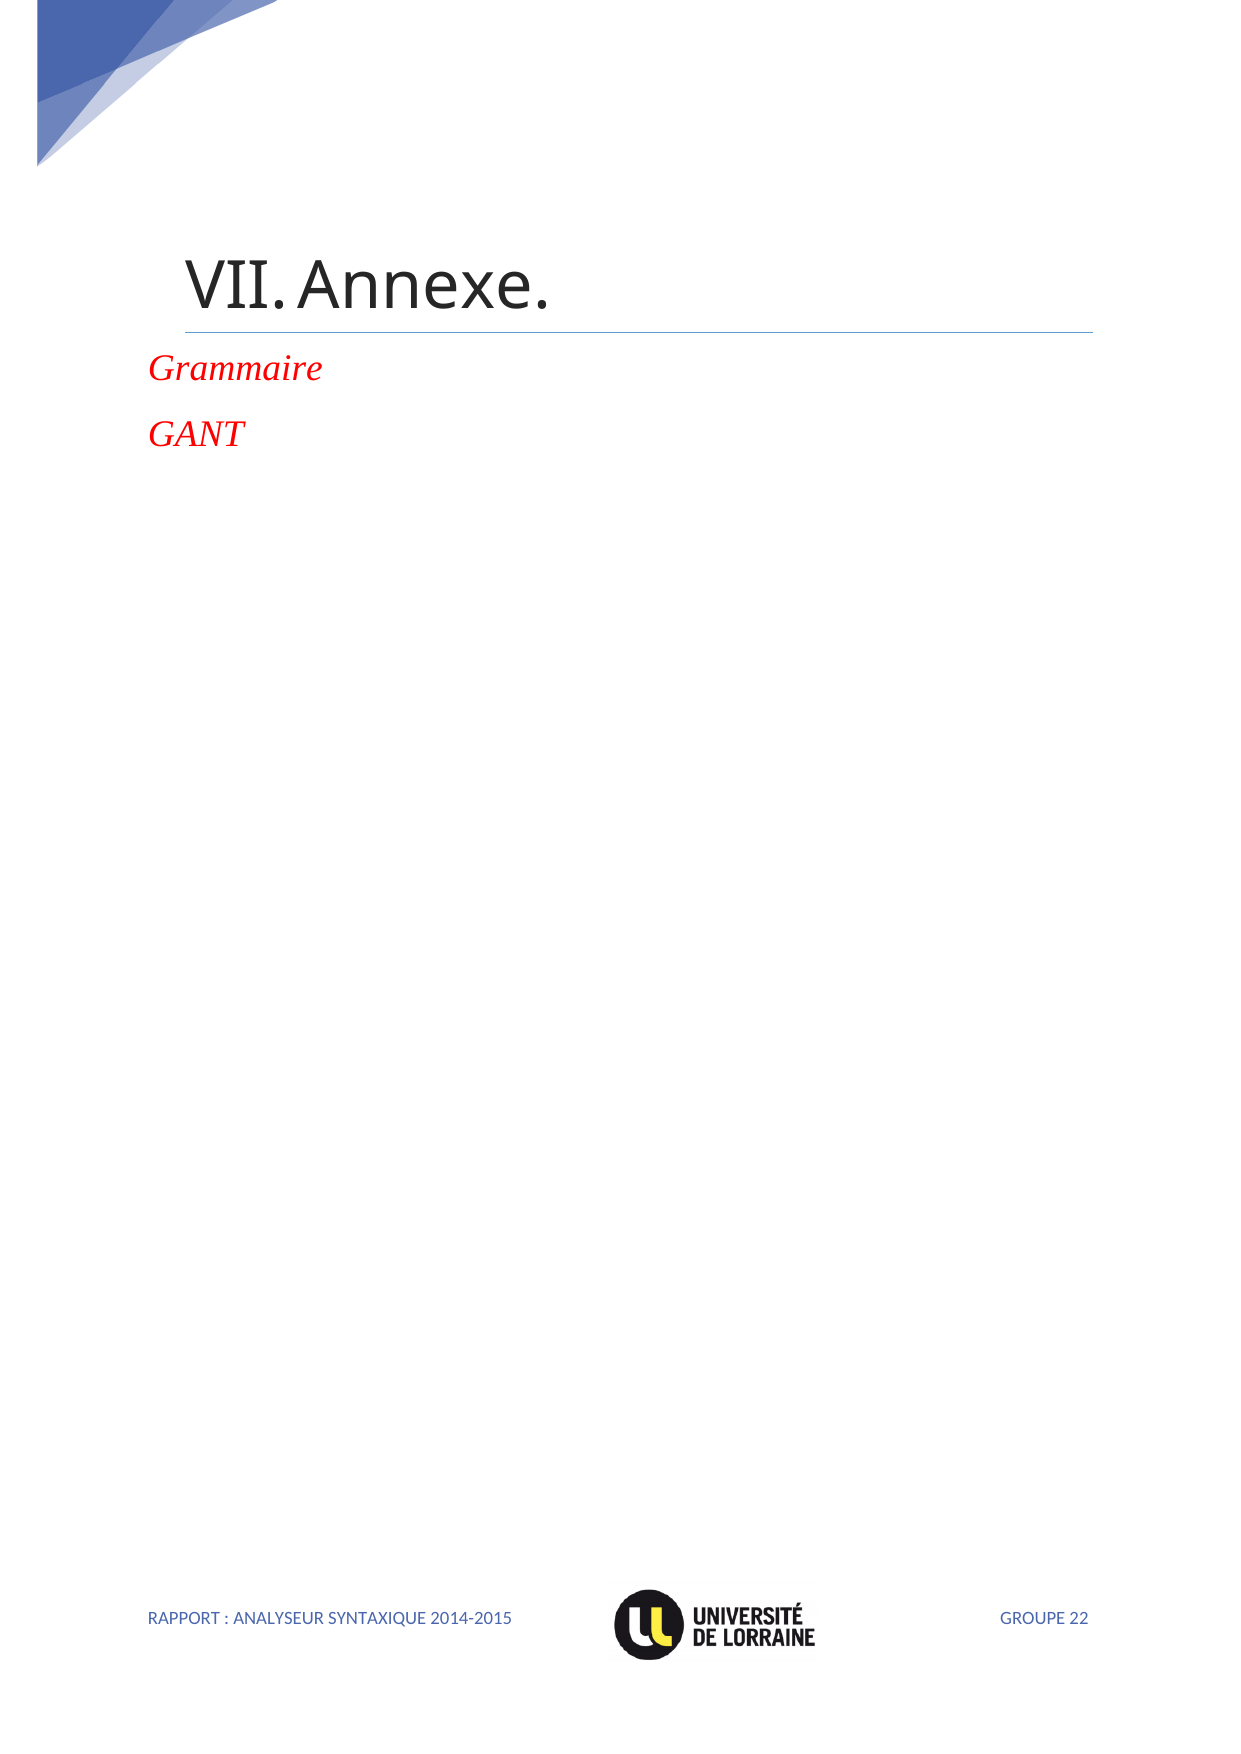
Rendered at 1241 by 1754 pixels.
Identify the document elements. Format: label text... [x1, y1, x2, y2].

list Annexe. [185, 237, 1093, 332]
text GANT [148, 412, 1093, 455]
text Grammaire [148, 345, 1093, 388]
